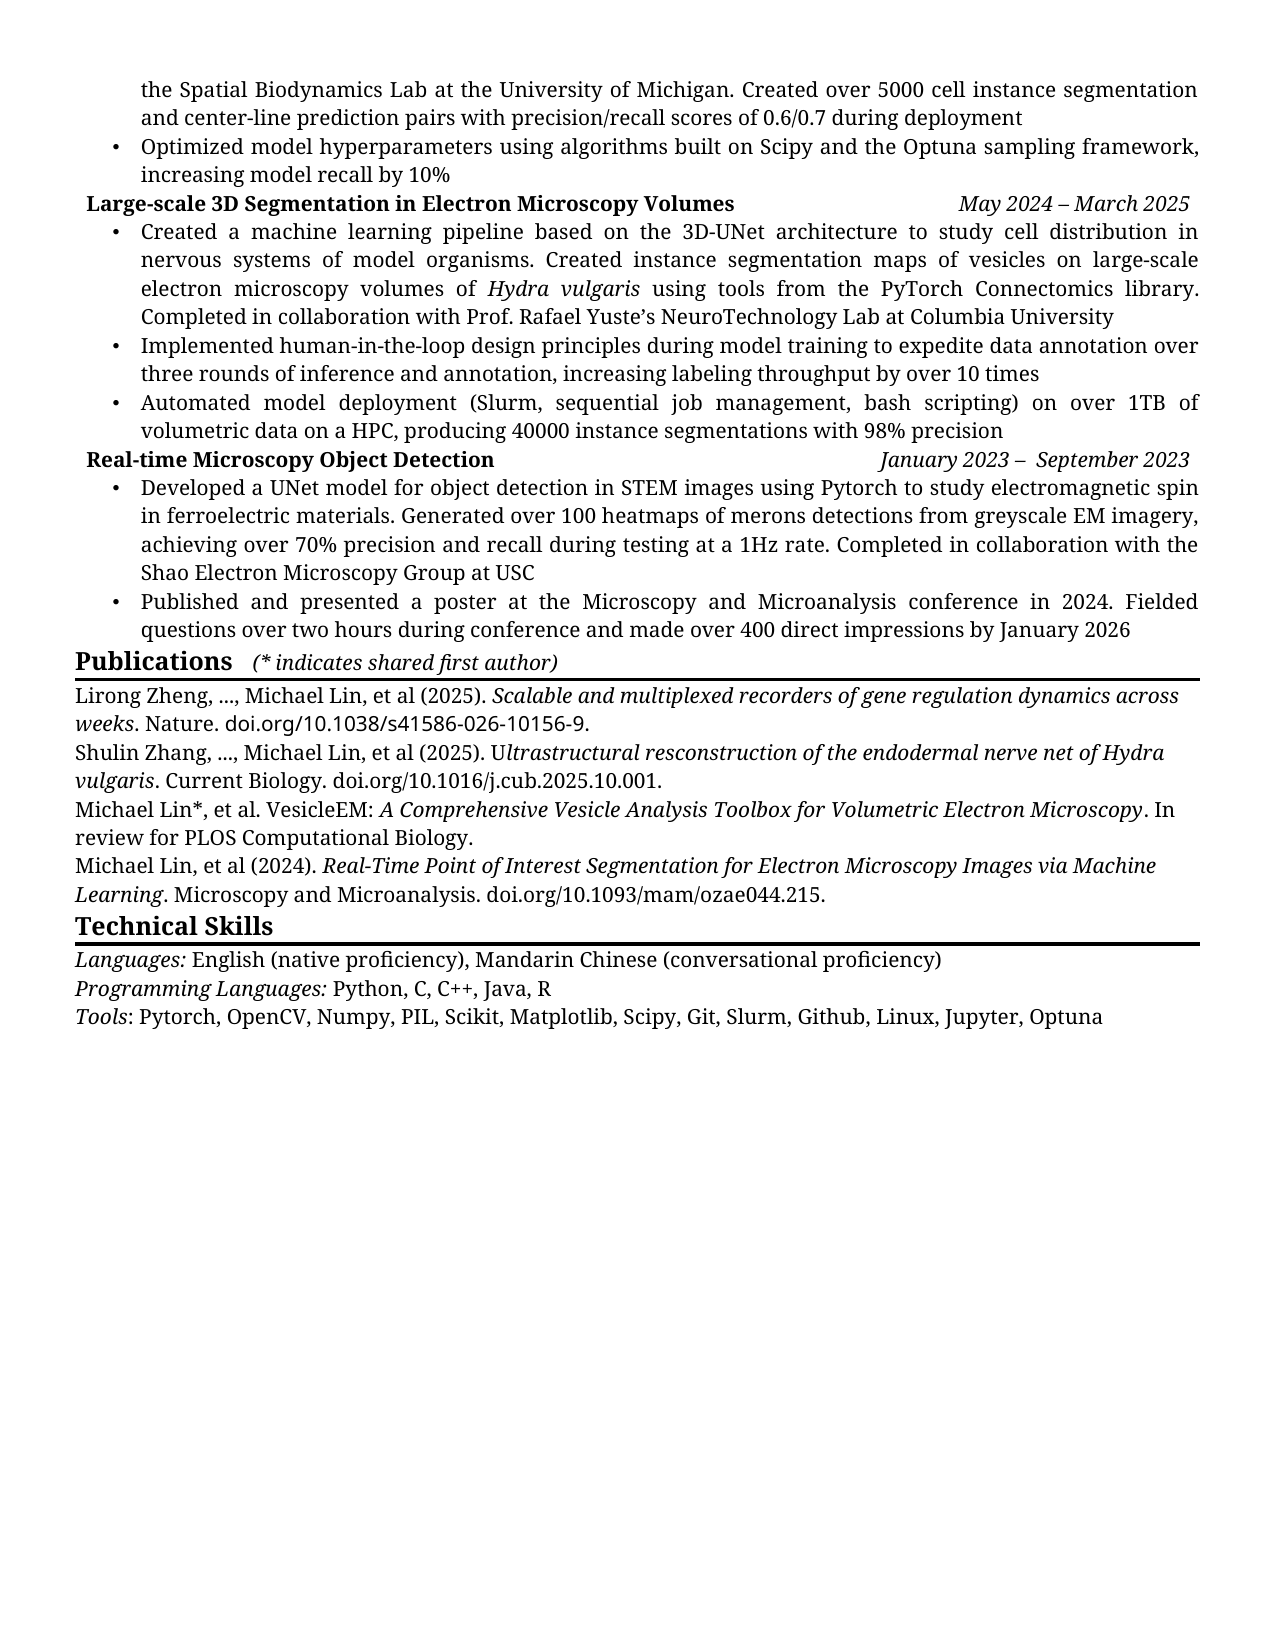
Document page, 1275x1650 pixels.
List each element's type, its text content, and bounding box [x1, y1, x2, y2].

text Michael Lin, et al (2024). Real-Time Point of Interest Segmentation for Electron Microscopy Images via Machine Learning. Microscopy and Microanalysis. doi.org/10.1093/mam/ozae044.215. [75, 852, 1200, 908]
text Publications (* indicates shared first author) [75, 644, 1200, 678]
list Developed a UNet model for object detection in STEM images using Pytorch to study electromagnetic spin in ferroelectric materials. Generated over 100 heatmaps of merons detections from greyscale EM imagery, achieving over 70% precision and recall during testing at a 1Hz rate. Completed in collaboration with the Shao Electron Microscopy Group at USC [112, 473, 1200, 587]
list the Spatial Biodynamics Lab at the University of Michigan. Created over 5000 cell instance segmentation and center-line prediction pairs with precision/recall scores of 0.6/0.7 during deployment [112, 75, 1200, 132]
text Programming Languages: Python, C, C++, Java, R [75, 974, 1200, 1002]
list Published and presented a poster at the Microscopy and Microanalysis conference in 2024. Fielded questions over two hours during conference and made over 400 direct impressions by January 2026 [112, 587, 1200, 644]
table_header January 2023 – September 2023 [836, 445, 1202, 473]
table_header Large-scale 3D Segmentation in Electron Microscopy Volumes [75, 189, 836, 217]
text Shulin Zhang, ..., Michael Lin, et al (2025). Ultrastructural resconstruction of the endodermal nerve net of Hydra vulgaris. Current Biology. doi.org/10.1016/j.cub.2025.10.001. [75, 738, 1200, 795]
table_header May 2024 – March 2025 [836, 189, 1202, 217]
list Technical Skills [75, 908, 1200, 942]
list Automated model deployment (Slurm, sequential job management, bash scripting) on over 1TB of volumetric data on a HPC, producing 40000 instance segmentations with 98% precision [112, 388, 1200, 445]
text Lirong Zheng, ..., Michael Lin, et al (2025). Scalable and multiplexed recorders of gene regulation dynamics across weeks. Nature. doi.org/10.1038/s41586-026-10156-9. [75, 681, 1200, 738]
table_header Real-time Microscopy Object Detection [75, 445, 836, 473]
list Implemented human-in-the-loop design principles during model training to expedite data annotation over three rounds of inference and annotation, increasing labeling throughput by over 10 times [112, 331, 1200, 388]
text Languages: English (native proficiency), Mandarin Chinese (conversational proficiency) [75, 946, 1200, 974]
list Created a machine learning pipeline based on the 3D-UNet architecture to study cell distribution in nervous systems of model organisms. Created instance segmentation maps of vesicles on large-scale electron microscopy volumes of Hydra vulgaris using tools from the PyTorch Connectomics library. Completed in collaboration with Prof. Rafael Yuste’s NeuroTechnology Lab at Columbia University [112, 217, 1200, 331]
text Tools: Pytorch, OpenCV, Numpy, PIL, Scikit, Matplotlib, Scipy, Git, Slurm, Github, Linux, Jupyter, Optuna [75, 1002, 1200, 1031]
text Michael Lin*, et al. VesicleEM: A Comprehensive Vesicle Analysis Toolbox for Volumetric Electron Microscopy. In review for PLOS Computational Biology. [75, 795, 1200, 852]
list Optimized model hyperparameters using algorithms built on Scipy and the Optuna sampling framework, increasing model recall by 10% [112, 132, 1200, 189]
